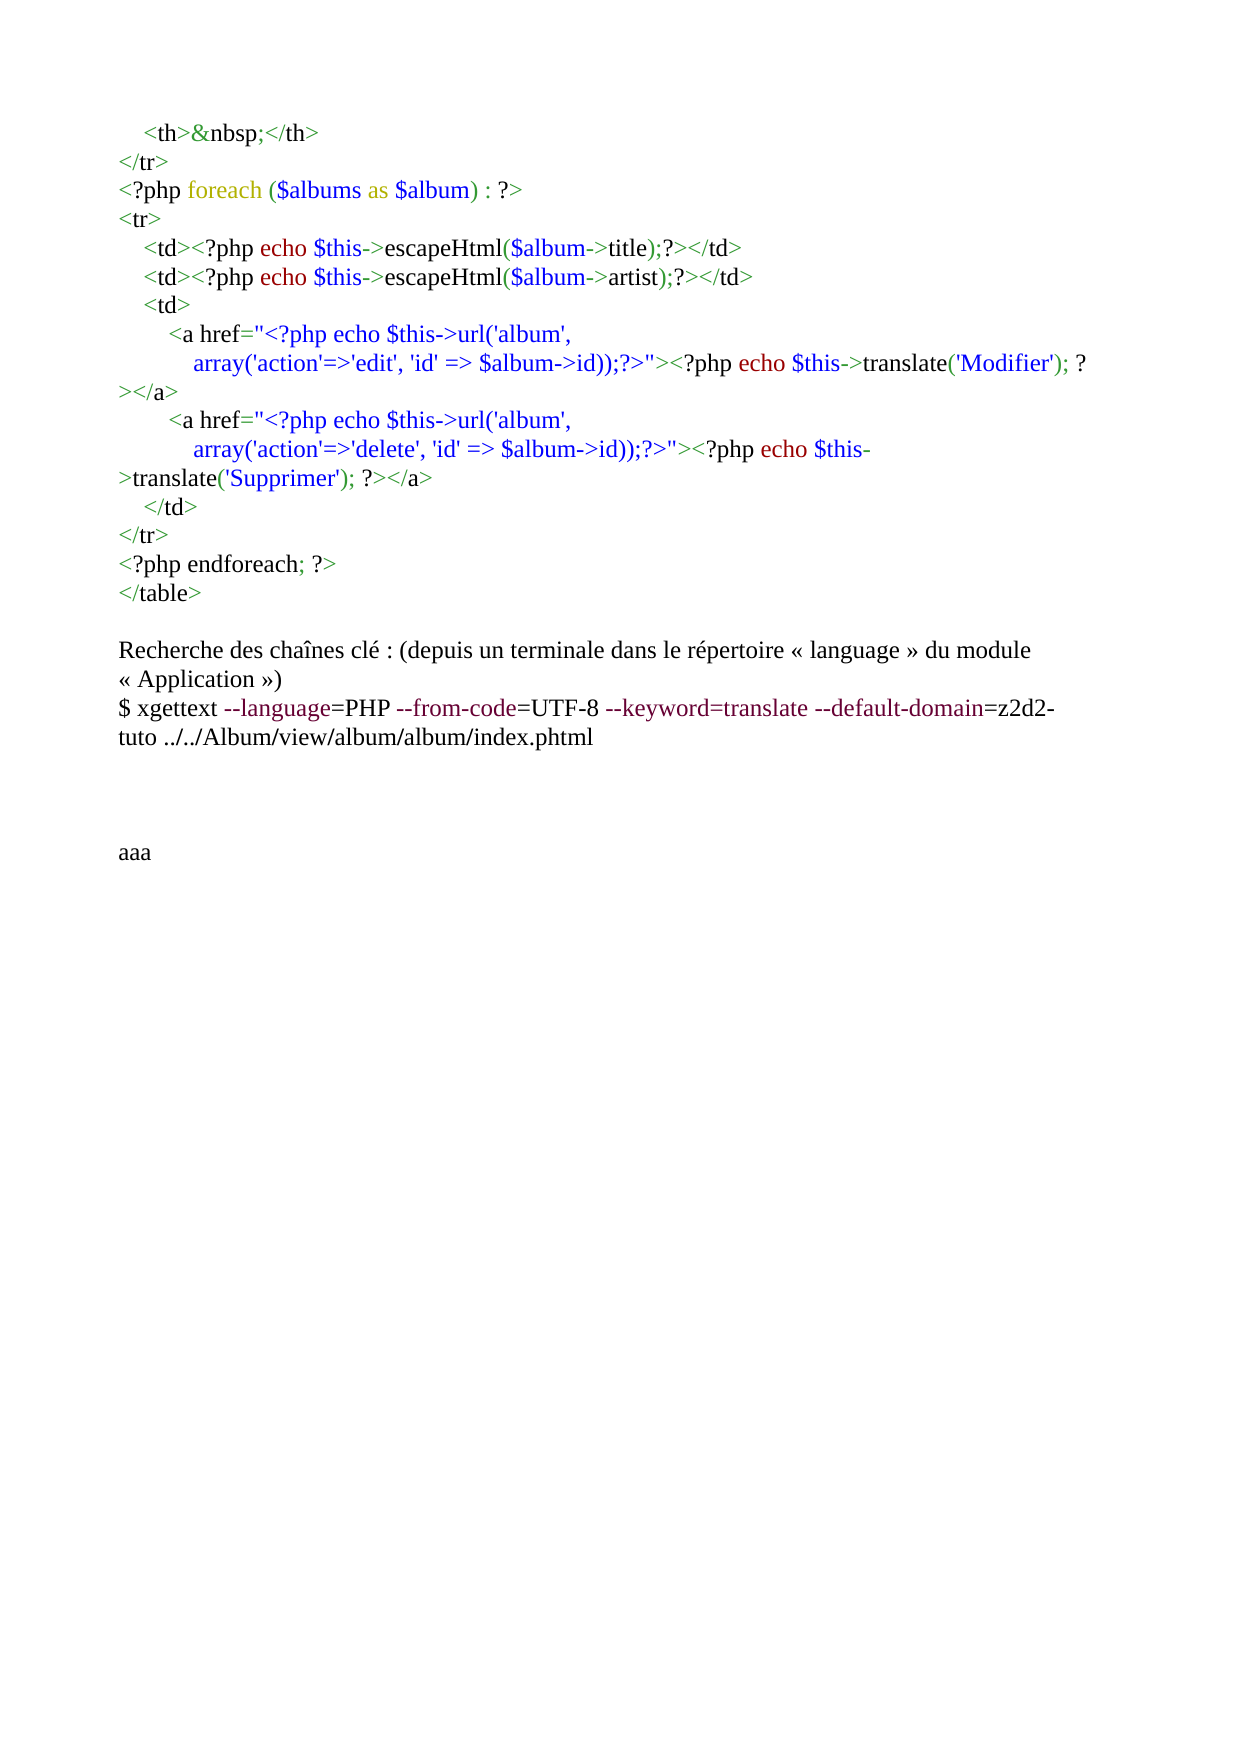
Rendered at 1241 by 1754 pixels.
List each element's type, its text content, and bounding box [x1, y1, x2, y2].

text </table> [118, 578, 1122, 607]
text <th>&nbsp;</th> [118, 118, 1122, 147]
text <?php endforeach; ?> [118, 549, 1122, 578]
text <a href="<?php echo $this->url('album', [118, 406, 1122, 434]
text <td> [118, 291, 1122, 319]
text $ xgettext --language=PHP --from-code=UTF-8 --keyword=translate --default-domain=z2d2-tuto ../../Album/view/album/album/index.phtml [118, 693, 1122, 751]
text <?php foreach ($albums as $album) : ?> [118, 176, 1122, 204]
text array('action'=>'delete', 'id' => $album->id));?>"><?php echo $this->translate('Supprimer'); ?></a> [118, 434, 1122, 492]
text array('action'=>'edit', 'id' => $album->id));?>"><?php echo $this->translate('Modifier'); ?></a> [118, 348, 1122, 406]
text <td><?php echo $this->escapeHtml($album->artist);?></td> [118, 262, 1122, 291]
text aaa [118, 837, 1122, 866]
text <a href="<?php echo $this->url('album', [118, 319, 1122, 348]
text </tr> [118, 147, 1122, 176]
text Recherche des chaînes clé : (depuis un terminale dans le répertoire « language » du module « Application ») [118, 636, 1122, 693]
text <tr> [118, 204, 1122, 233]
text </td> [118, 492, 1122, 521]
text </tr> [118, 521, 1122, 549]
text <td><?php echo $this->escapeHtml($album->title);?></td> [118, 233, 1122, 262]
